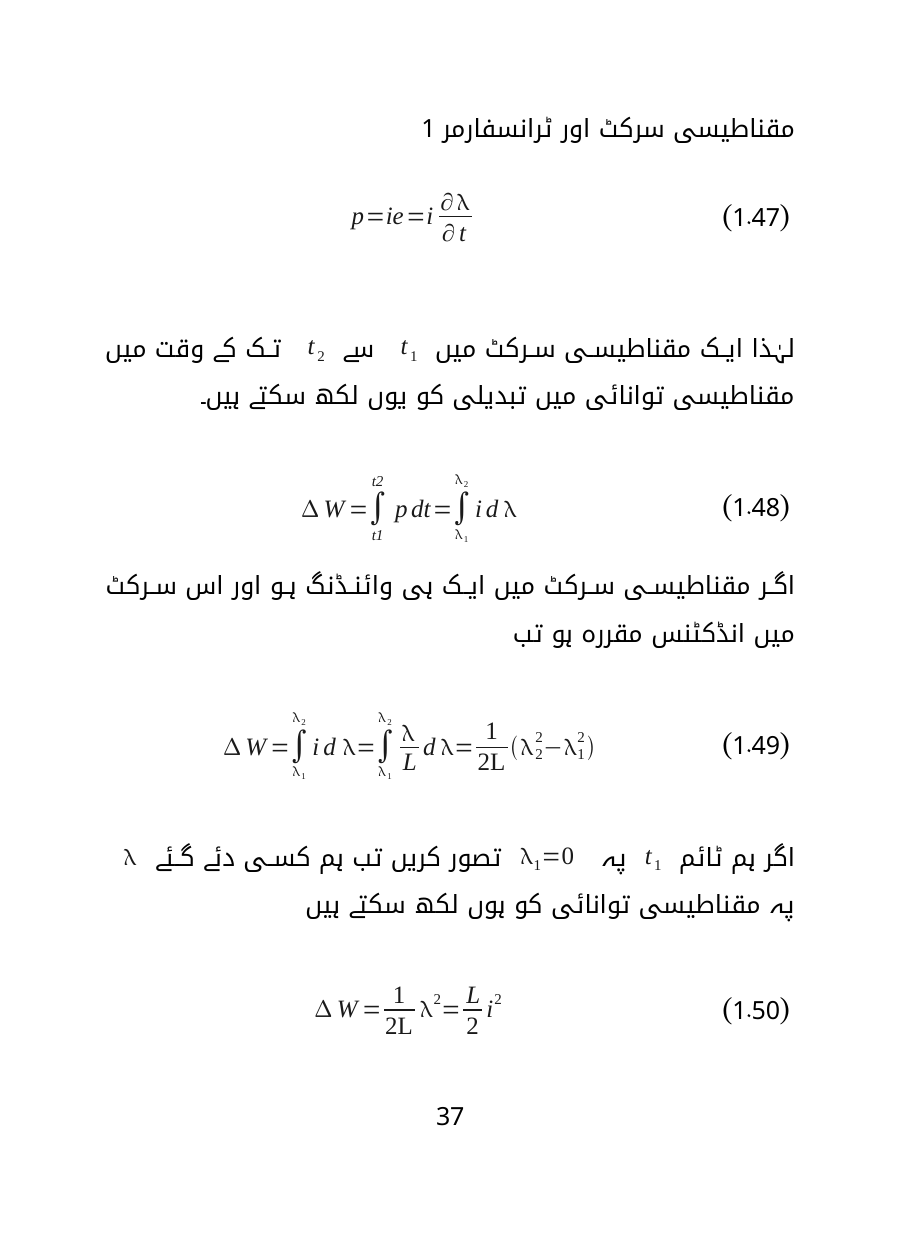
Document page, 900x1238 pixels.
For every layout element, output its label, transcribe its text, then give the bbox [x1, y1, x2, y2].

table_header (1.49) [705, 704, 795, 800]
table_header (1.50) [703, 976, 795, 1058]
text اگر مقناطیسی سرکٹ میں ایک ہی وائنڈنگ ہو اور اس سرکٹ میں انڈکٹنس مقررہ ہو تب [105, 563, 795, 657]
table_header [105, 466, 706, 563]
table_header [105, 704, 704, 800]
table_header (1.47) [707, 183, 795, 265]
table_header [105, 183, 707, 265]
text اگر ہم ٹائمپہ تصور کریں تب ہم کسی دئے گئےپہ مقناطیسی توانائی کو ہوں لکھ سکتے ہیں [105, 834, 795, 929]
table_header (1.48) [706, 466, 795, 563]
table_header [105, 976, 703, 1058]
text لہٰذا ایک مقناطیسی سرکٹ میں سے تک کے وقت میں مقناطیسی توانائی میں تبدیلی کو یوں لکھ سکتے ہیں۔ [105, 325, 795, 420]
